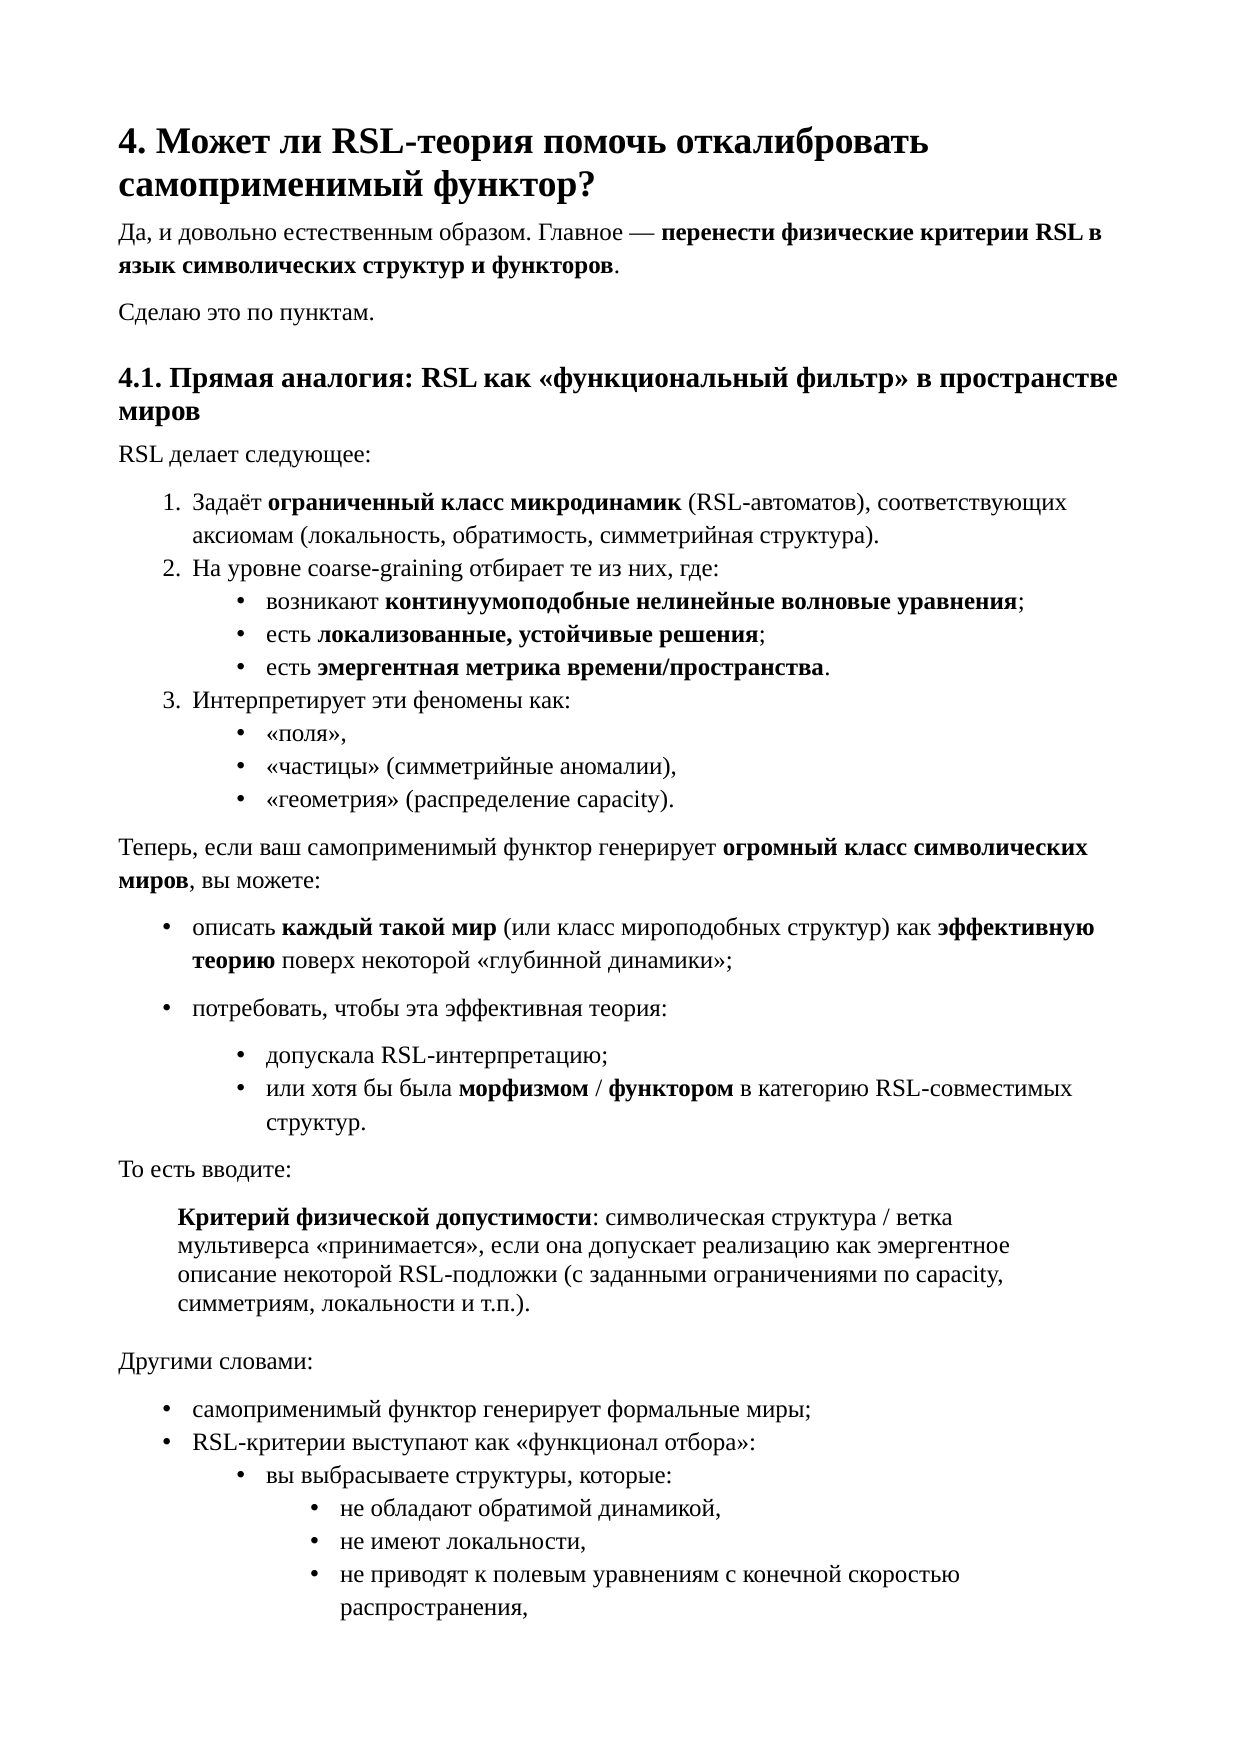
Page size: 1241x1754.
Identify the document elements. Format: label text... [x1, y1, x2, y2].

list Интерпретирует эти феномены как: [162, 685, 1122, 714]
text Критерий физической допустимости: символическая структура / ветка мультиверса «принимается», если она допускает реализацию как эмергентное описание некоторой RSL‑подложки (с заданными ограничениями по capacity, симметриям, локальности и т.п.). [177, 1202, 1063, 1317]
list «поля», [236, 718, 1122, 747]
list описать каждый такой мир (или класс мироподобных структур) как эффективную теорию поверх некоторой «глубинной динамики»; [162, 912, 1122, 974]
subtitle 4. Может ли RSL‑теория помочь откалибровать самоприменимый функтор? [118, 118, 1122, 204]
list «геометрия» (распределение capacity). [236, 784, 1122, 813]
list На уровне coarse‑graining отбирает те из них, где: [162, 553, 1122, 582]
list Задаёт ограниченный класс микродинамик (RSL‑автоматов), соответствующих аксиомам (локальность, обратимость, симметрийная структура). [162, 487, 1122, 549]
list самоприменимый функтор генерирует формальные миры; [162, 1394, 1122, 1423]
list допускала RSL‑интерпретацию; [236, 1041, 1122, 1069]
list RSL‑критерии выступают как «функционал отбора»: [162, 1427, 1122, 1456]
list не имеют локальности, [310, 1526, 1122, 1555]
text То есть вводите: [118, 1154, 1122, 1183]
list возникают континуумоподобные нелинейные волновые уравнения; [236, 586, 1122, 615]
list не обладают обратимой динамикой, [310, 1493, 1122, 1522]
list есть эмергентная метрика времени/пространства. [236, 652, 1122, 681]
text Теперь, если ваш самоприменимый функтор генерирует огромный класс символических миров, вы можете: [118, 832, 1122, 893]
list вы выбрасываете структуры, которые: [236, 1460, 1122, 1489]
text Да, и довольно естественным образом. Главное — перенести физические критерии RSL в язык символических структур и функторов. [118, 217, 1122, 279]
list есть локализованные, устойчивые решения; [236, 619, 1122, 648]
subtitle 4.1. Прямая аналогия: RSL как «функциональный фильтр» в пространстве миров [118, 360, 1122, 427]
list потребовать, чтобы эта эффективная теория: [162, 993, 1122, 1022]
text Сделаю это по пунктам. [118, 297, 1122, 326]
list «частицы» (симметрийные аномалии), [236, 751, 1122, 780]
text Другими словами: [118, 1346, 1122, 1375]
text RSL делает следующее: [118, 439, 1122, 468]
list не приводят к полевым уравнениям с конечной скоростью распространения, [310, 1559, 1122, 1621]
list или хотя бы была морфизмом / функтором в категорию RSL‑совместимых структур. [236, 1073, 1122, 1135]
